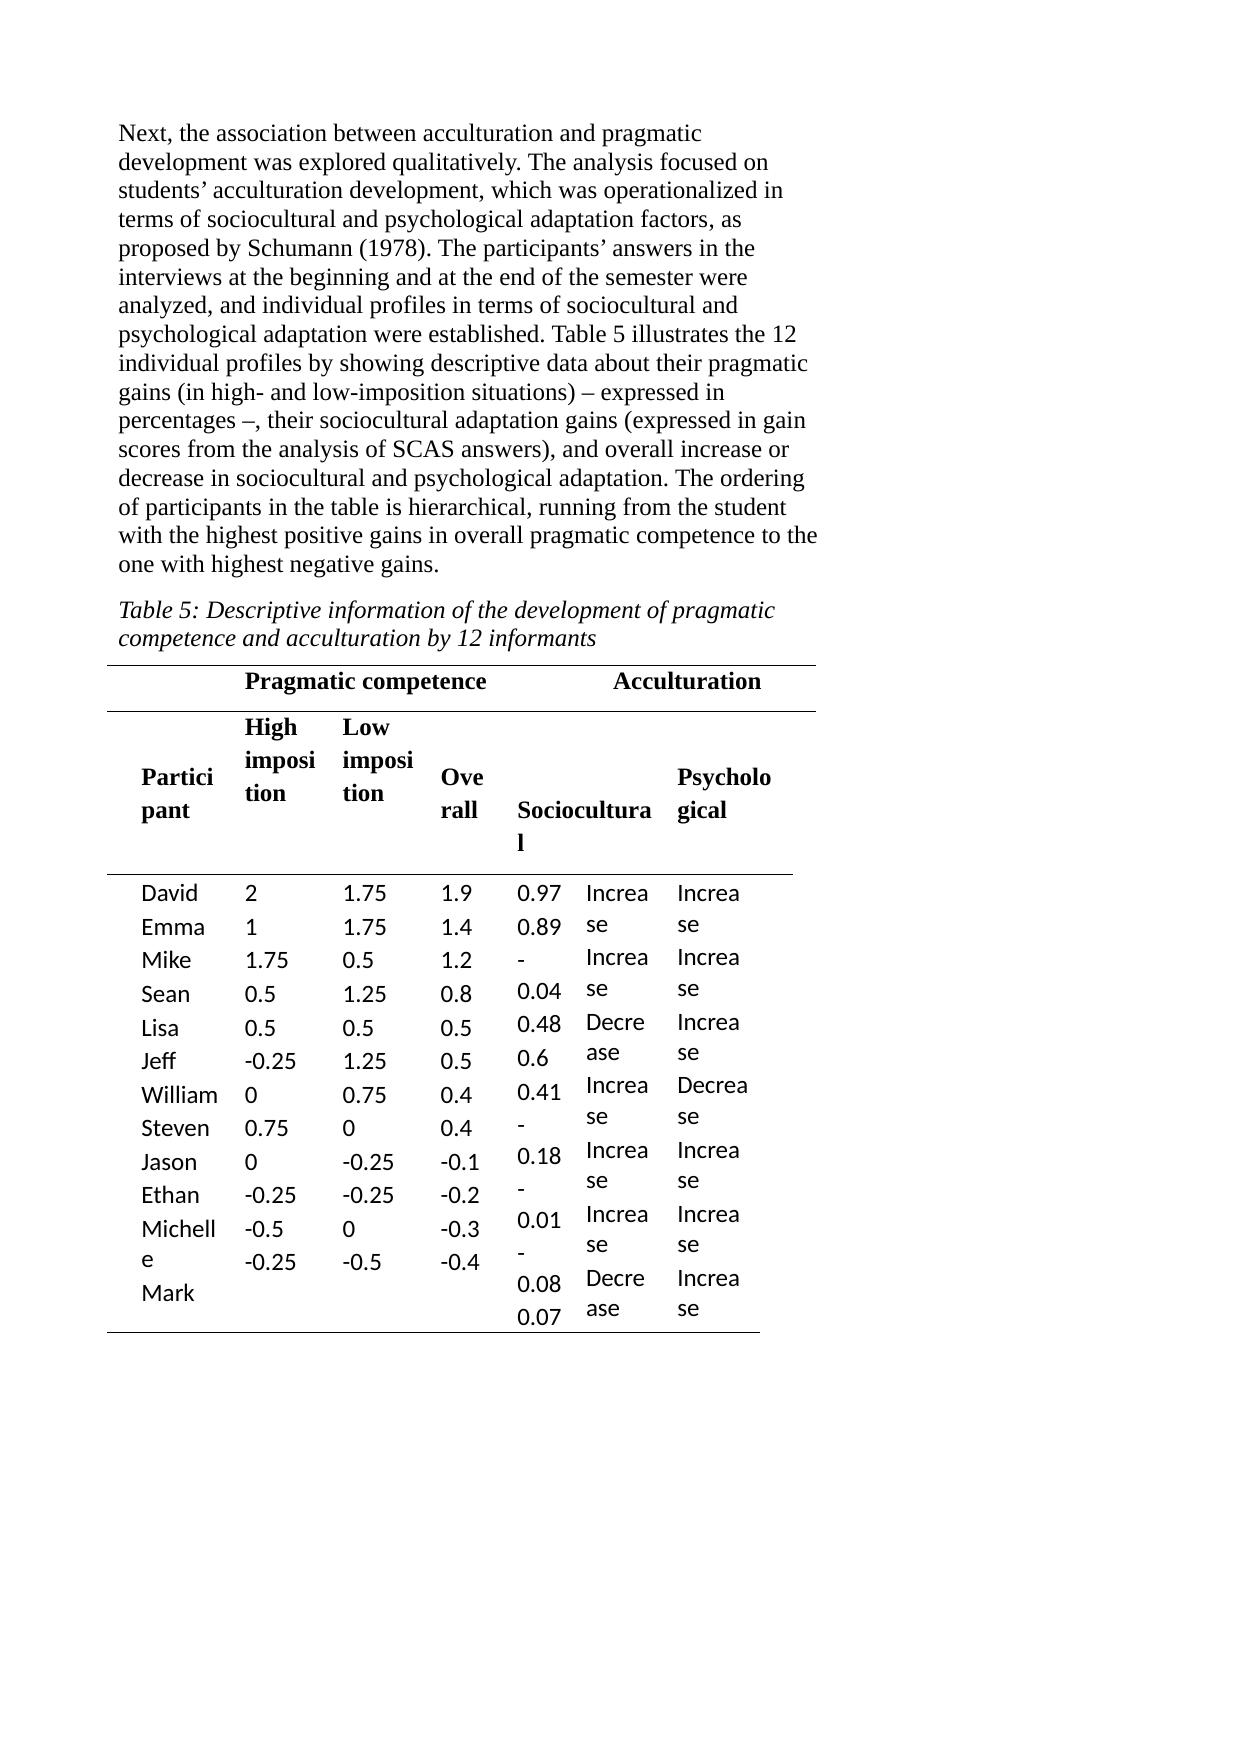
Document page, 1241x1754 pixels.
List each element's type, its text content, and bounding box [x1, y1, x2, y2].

table_cell Increase Increase Increase Decrease Increase Increase Increase [666, 875, 760, 1332]
table_cell 1.9 1.4 1.2 0.8 0.5 0.5 0.4 0.4 -0.1 -0.2 -0.3 -0.4 [429, 875, 506, 1332]
table_cell Psychological [666, 712, 793, 873]
table_cell [760, 875, 793, 1332]
table_cell 1.75 1.75 0.5 1.25 0.5 1.25 0.75 0 -0.25 -0.25 0 -0.5 [331, 875, 429, 1332]
table_header Acculturation [602, 666, 816, 711]
table_header Pragmatic competence [233, 666, 602, 711]
table_cell Low imposition [331, 712, 429, 873]
table_cell High imposition [233, 712, 331, 873]
table_cell Increase Increase Decrease Increase Increase Increase Decrease [575, 875, 666, 1332]
table_cell David Emma Mike Sean Lisa Jeff William Steven Jason Ethan Michelle Mark [130, 875, 233, 1332]
table_cell 2 1 1.75 0.5 0.5 -0.25 0 0.75 0 -0.25 -0.5 -0.25 [233, 875, 331, 1332]
table_cell Sociocultural [506, 712, 666, 873]
table_cell [107, 712, 130, 873]
table_cell [793, 712, 816, 873]
table_cell 0.97 0.89 -0.04 0.48 0.6 0.41 -0.18 -0.01 -0.08 0.07 [506, 875, 574, 1332]
table_header [107, 666, 130, 711]
table_cell Overall [429, 712, 506, 873]
text Next, the association between acculturation and pragmatic development was explored qualitatively. The analysis focused on students’ acculturation development, which was operationalized in terms of sociocultural and psychological adaptation factors, as proposed by Schumann (1978). The participants’ answers in the interviews at the beginning and at the end of the semester were analyzed, and individual profiles in terms of sociocultural and psychological adaptation were established. Table 5 illustrates the 12 individual profiles by showing descriptive data about their pragmatic gains (in high- and low-imposition situations) – expressed in percentages –, their sociocultural adaptation gains (expressed in gain scores from the analysis of SCAS answers), and overall increase or decrease in sociocultural and psychological adaptation. The ordering of participants in the table is hierarchical, running from the student with the highest positive gains in overall pragmatic competence to the one with highest negative gains. [118, 118, 827, 578]
table_header [130, 666, 233, 711]
table_cell [107, 875, 130, 1332]
text Table 5: Descriptive information of the development of pragmatic competence and acculturation by 12 informants [118, 595, 827, 652]
table_cell [793, 874, 816, 1332]
table_cell Participant [130, 712, 233, 873]
